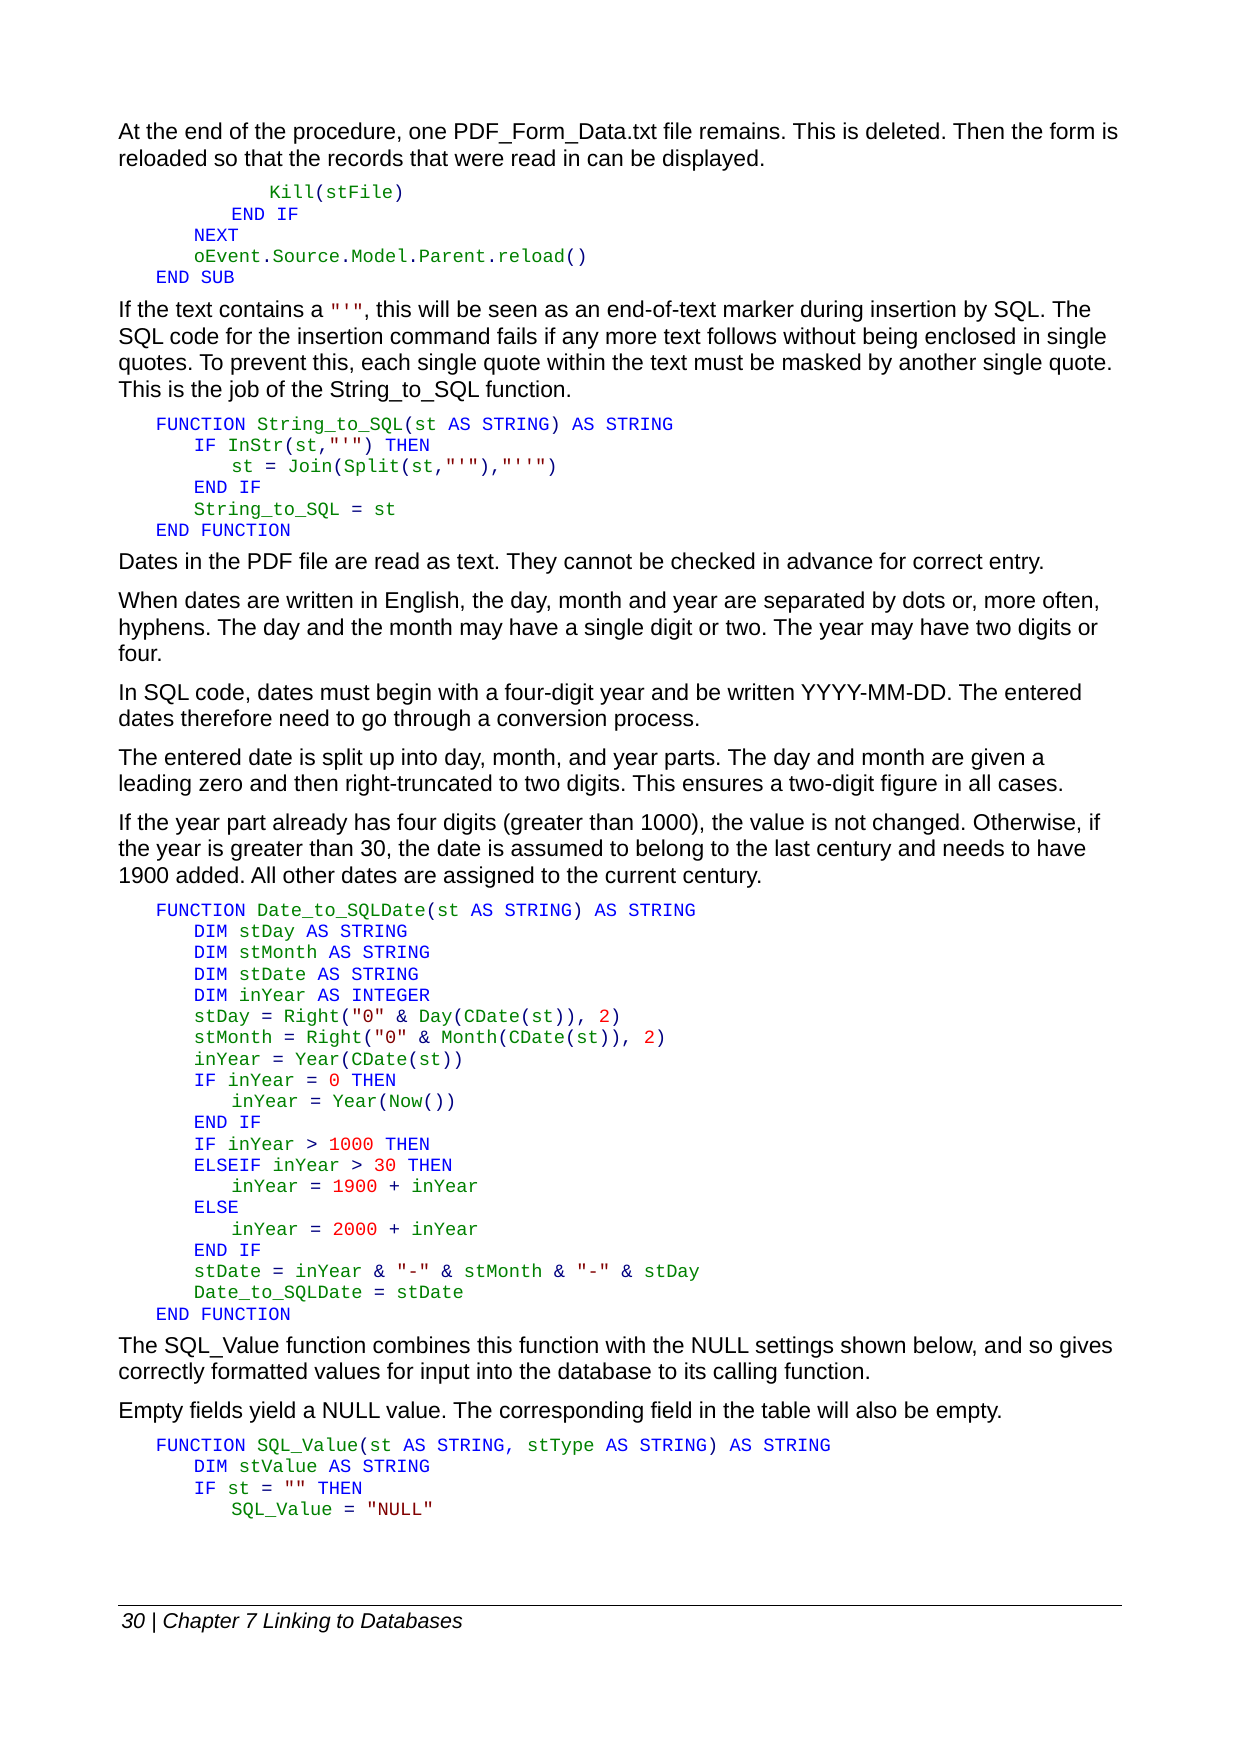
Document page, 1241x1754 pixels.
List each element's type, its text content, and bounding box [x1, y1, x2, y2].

text inYear = Year(CDate(st)) [156, 1049, 1122, 1071]
text When dates are written in English, the day, month and year are separated by dots or, more often, hyphens. The day and the month may have a single digit or two. The year may have two digits or four. [118, 587, 1122, 666]
text NEXT [156, 226, 1122, 247]
text IF inYear > 1000 THEN [156, 1134, 1122, 1156]
text ELSE [156, 1198, 1122, 1219]
text SQL_Value = "NULL" [156, 1500, 1122, 1521]
text Dates in the PDF file are read as text. They cannot be checked in advance for correct entry. [118, 548, 1122, 574]
text At the end of the procedure, one PDF_Form_Data.txt file remains. This is deleted. Then the form is reloaded so that the records that were read in can be displayed. [118, 118, 1122, 171]
text In SQL code, dates must begin with a four-digit year and be written YYYY-MM-DD. The entered dates therefore need to go through a conversion process. [118, 679, 1122, 731]
text stMonth = Right("0" & Month(CDate(st)), 2) [156, 1028, 1122, 1049]
text inYear = Year(Now()) [156, 1092, 1122, 1113]
text DIM stDay AS STRING [156, 922, 1122, 943]
text END FUNCTION [156, 1304, 1122, 1326]
text Date_to_SQLDate = stDate [156, 1283, 1122, 1304]
text inYear = 1900 + inYear [156, 1177, 1122, 1198]
text Kill(stFile) [156, 183, 1122, 204]
text DIM inYear AS INTEGER [156, 986, 1122, 1007]
text FUNCTION Date_to_SQLDate(st AS STRING) AS STRING [156, 901, 1122, 922]
text ELSEIF inYear > 30 THEN [156, 1156, 1122, 1177]
text DIM stDate AS STRING [156, 964, 1122, 986]
text If the year part already has four digits (greater than 1000), the value is not changed. Otherwise, if the year is greater than 30, the date is assumed to belong to the last century and needs to have 1900 added. All other dates are assigned to the current century. [118, 809, 1122, 888]
text IF st = "" THEN [156, 1478, 1122, 1500]
text END IF [156, 478, 1122, 499]
text stDay = Right("0" & Day(CDate(st)), 2) [156, 1007, 1122, 1028]
text END FUNCTION [156, 521, 1122, 542]
text END IF [156, 1241, 1122, 1262]
text FUNCTION SQL_Value(st AS STRING, stType AS STRING) AS STRING [156, 1436, 1122, 1457]
text The entered date is split up into day, month, and year parts. The day and month are given a leading zero and then right-truncated to two digits. This ensures a two-digit figure in all cases. [118, 744, 1122, 797]
text FUNCTION String_to_SQL(st AS STRING) AS STRING [156, 414, 1122, 436]
text END IF [156, 204, 1122, 226]
text oEvent.Source.Model.Parent.reload() [156, 247, 1122, 268]
text The SQL_Value function combines this function with the NULL settings shown below, and so gives correctly formatted values for input into the database to its calling function. [118, 1332, 1122, 1384]
text END SUB [156, 268, 1122, 289]
text inYear = 2000 + inYear [156, 1219, 1122, 1241]
text IF inYear = 0 THEN [156, 1071, 1122, 1092]
text IF InStr(st,"'") THEN [156, 436, 1122, 457]
text END IF [156, 1113, 1122, 1134]
text String_to_SQL = st [156, 499, 1122, 521]
text Empty fields yield a NULL value. The corresponding field in the table will also be empty. [118, 1397, 1122, 1423]
text st = Join(Split(st,"'"),"''") [156, 457, 1122, 478]
text stDate = inYear & "-" & stMonth & "-" & stDay [156, 1262, 1122, 1283]
text DIM stMonth AS STRING [156, 943, 1122, 964]
text If the text contains a "'", this will be seen as an end-of-text marker during insertion by SQL. The SQL code for the insertion command fails if any more text follows without being enclosed in single quotes. To prevent this, each single quote within the text must be masked by another single quote. This is the job of the String_to_SQL function. [118, 296, 1122, 402]
text DIM stValue AS STRING [156, 1457, 1122, 1478]
